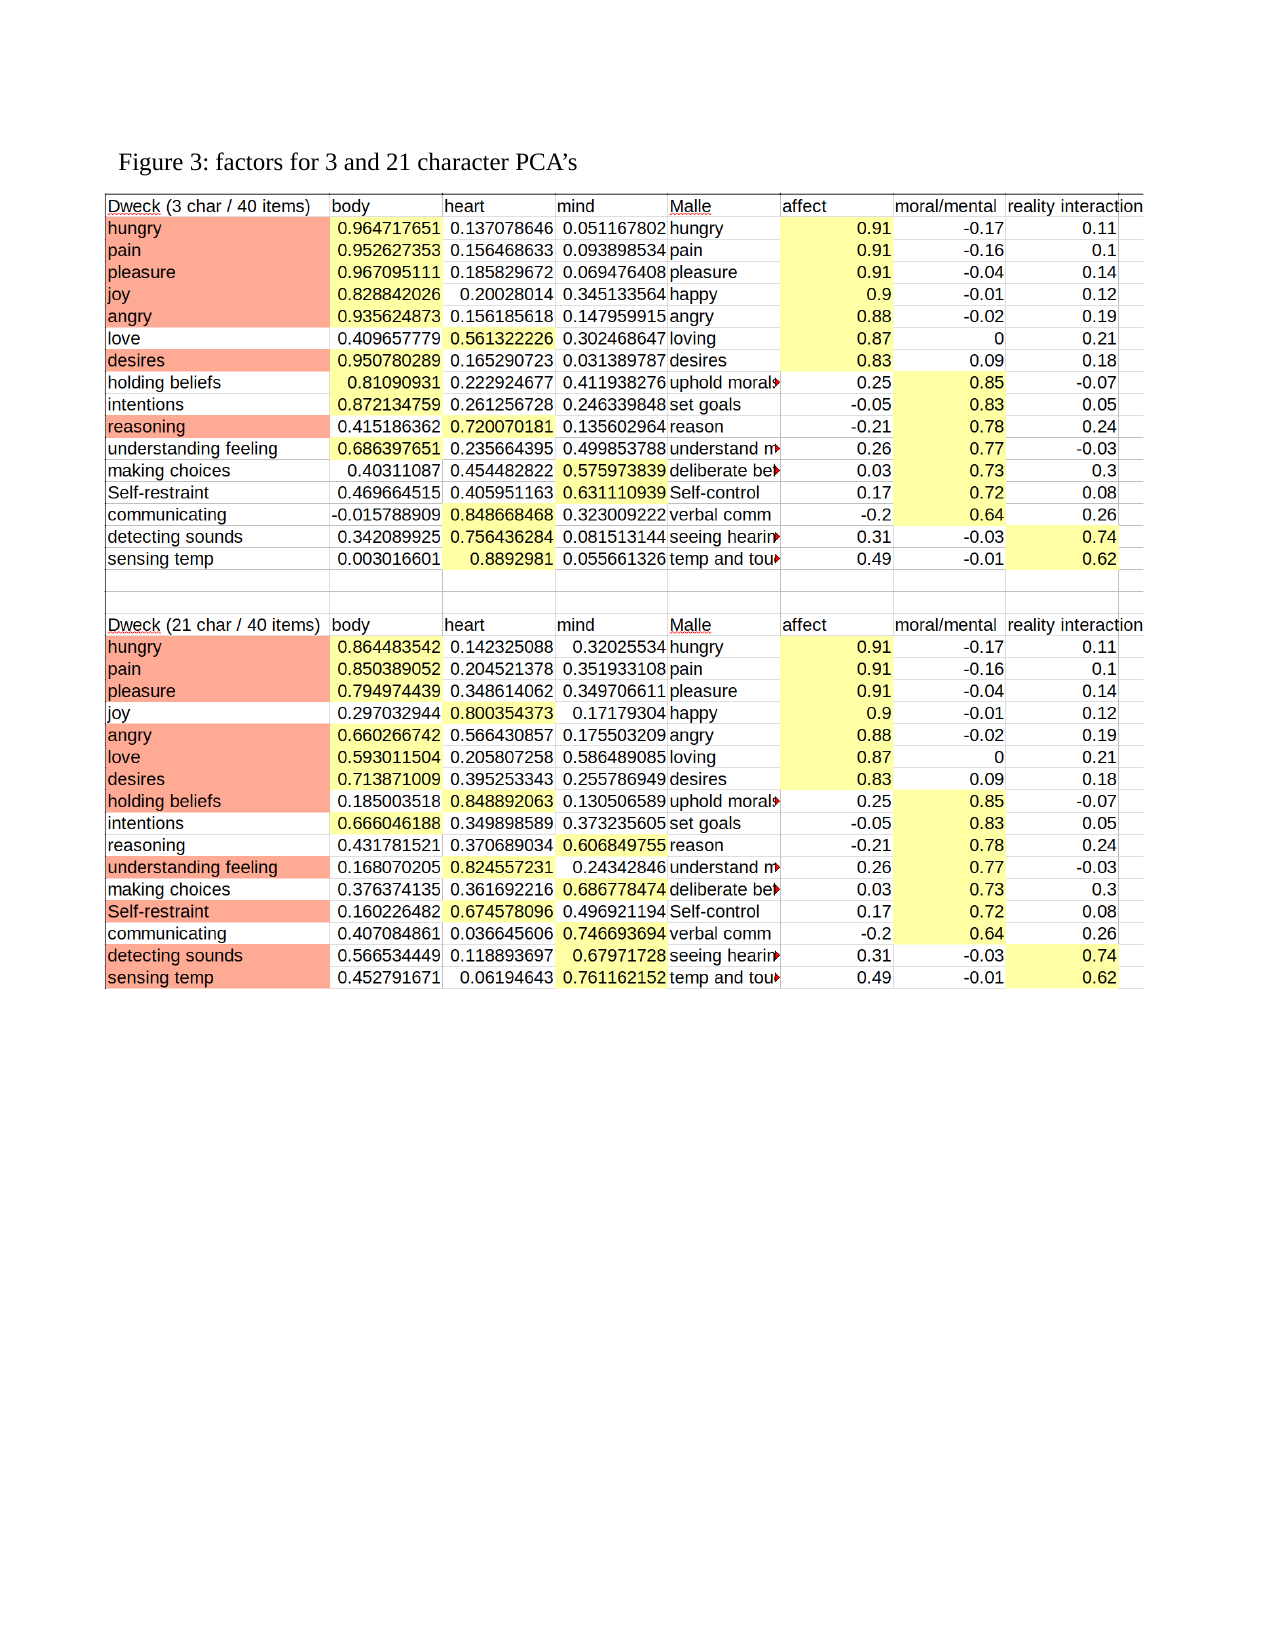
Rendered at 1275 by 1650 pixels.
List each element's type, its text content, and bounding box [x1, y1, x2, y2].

text Figure 3: factors for 3 and 21 character PCA’s [118, 147, 1157, 176]
picture [104, 193, 1144, 989]
